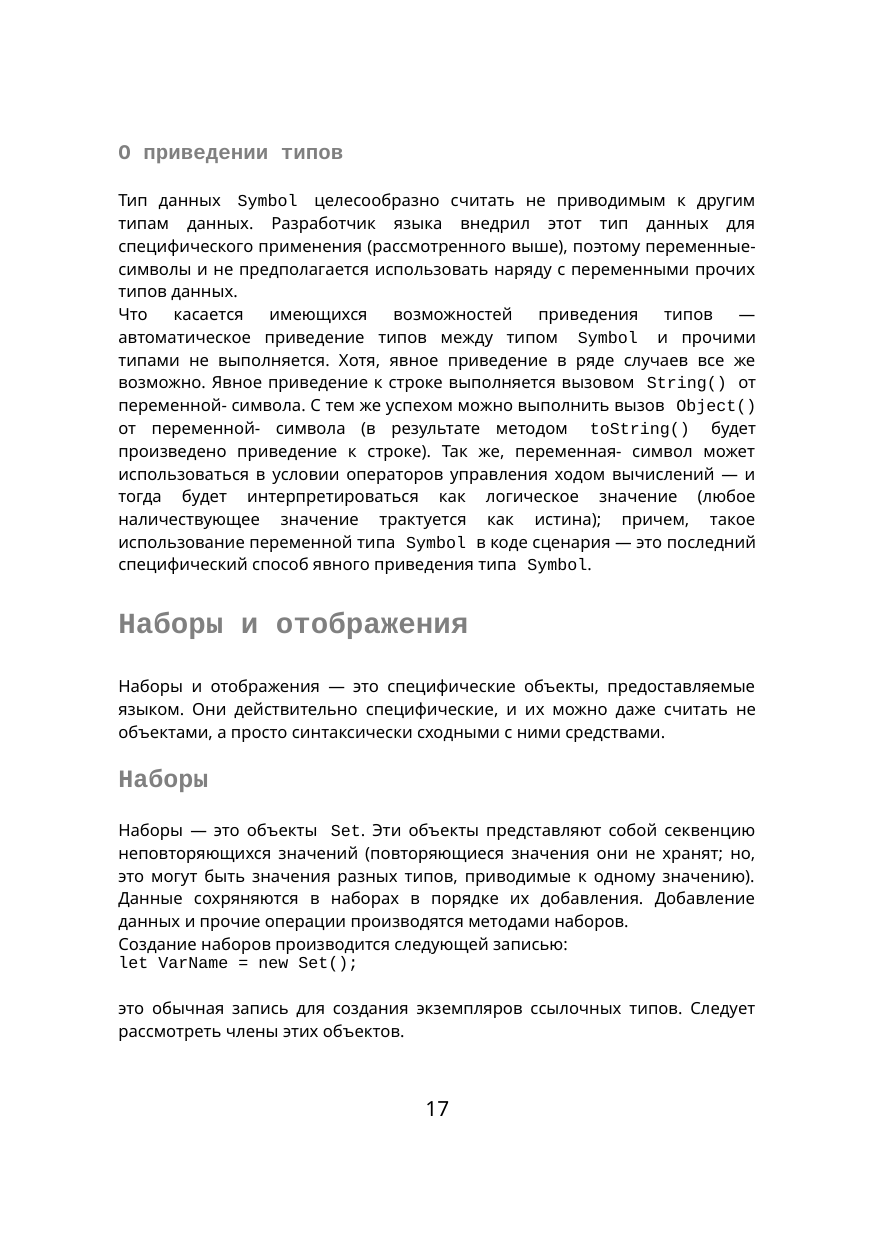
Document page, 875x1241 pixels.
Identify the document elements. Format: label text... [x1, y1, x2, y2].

text Тип данных Symbol целесообразно считать не приводимым к другим типам данных. Разработчик языка внедрил этот тип данных для специфического применения (рассмотренного выше), поэтому переменные- символы и не предполагается использовать наряду с переменными прочих типов данных. [118, 189, 756, 303]
text Создание наборов производится следующей записью: [118, 932, 756, 955]
text Наборы и отображения [118, 609, 756, 642]
text Что касается имеющихся возможностей приведения типов — автоматическое приведение типов между типом Symbol и прочими типами не выполняется. Хотя, явное приведение в ряде случаев все же возможно. Явное приведение к строке выполняется вызовом String() от переменной- символа. С тем же успехом можно выполнить вызов Object() от переменной- символа (в результате методом toString() будет произведено приведение к строке). Так же, переменная- символ может использоваться в условии операторов управления ходом вычислений — и тогда будет интерпретироваться как логическое значение (любое наличествующее значение трактуется как истина); причем, такое использование переменной типа Symbol в коде сценария — это последний специфический способ явного приведения типа Symbol. [118, 303, 756, 576]
text Наборы — это объекты Set. Эти объекты представляют собой секвенцию неповторяющихся значений (повторяющиеся значения они не хранят; но, это могут быть значения разных типов, приводимые к одному значению). Данные сохряняются в наборах в порядке их добавления. Добавление данных и прочие операции производятся методами наборов. [118, 819, 756, 932]
text О приведении типов [118, 142, 756, 165]
text это обычная запись для создания экземпляров ссылочных типов. Следует рассмотреть члены этих объектов. [118, 997, 756, 1042]
text Наборы и отображения — это специфические объекты, предоставляемые языком. Они действительно специфические, и их можно даже считать не объектами, а просто синтаксически сходными с ними средствами. [118, 675, 756, 743]
text Наборы [118, 767, 756, 795]
text let VarName = new Set(); [118, 955, 756, 974]
